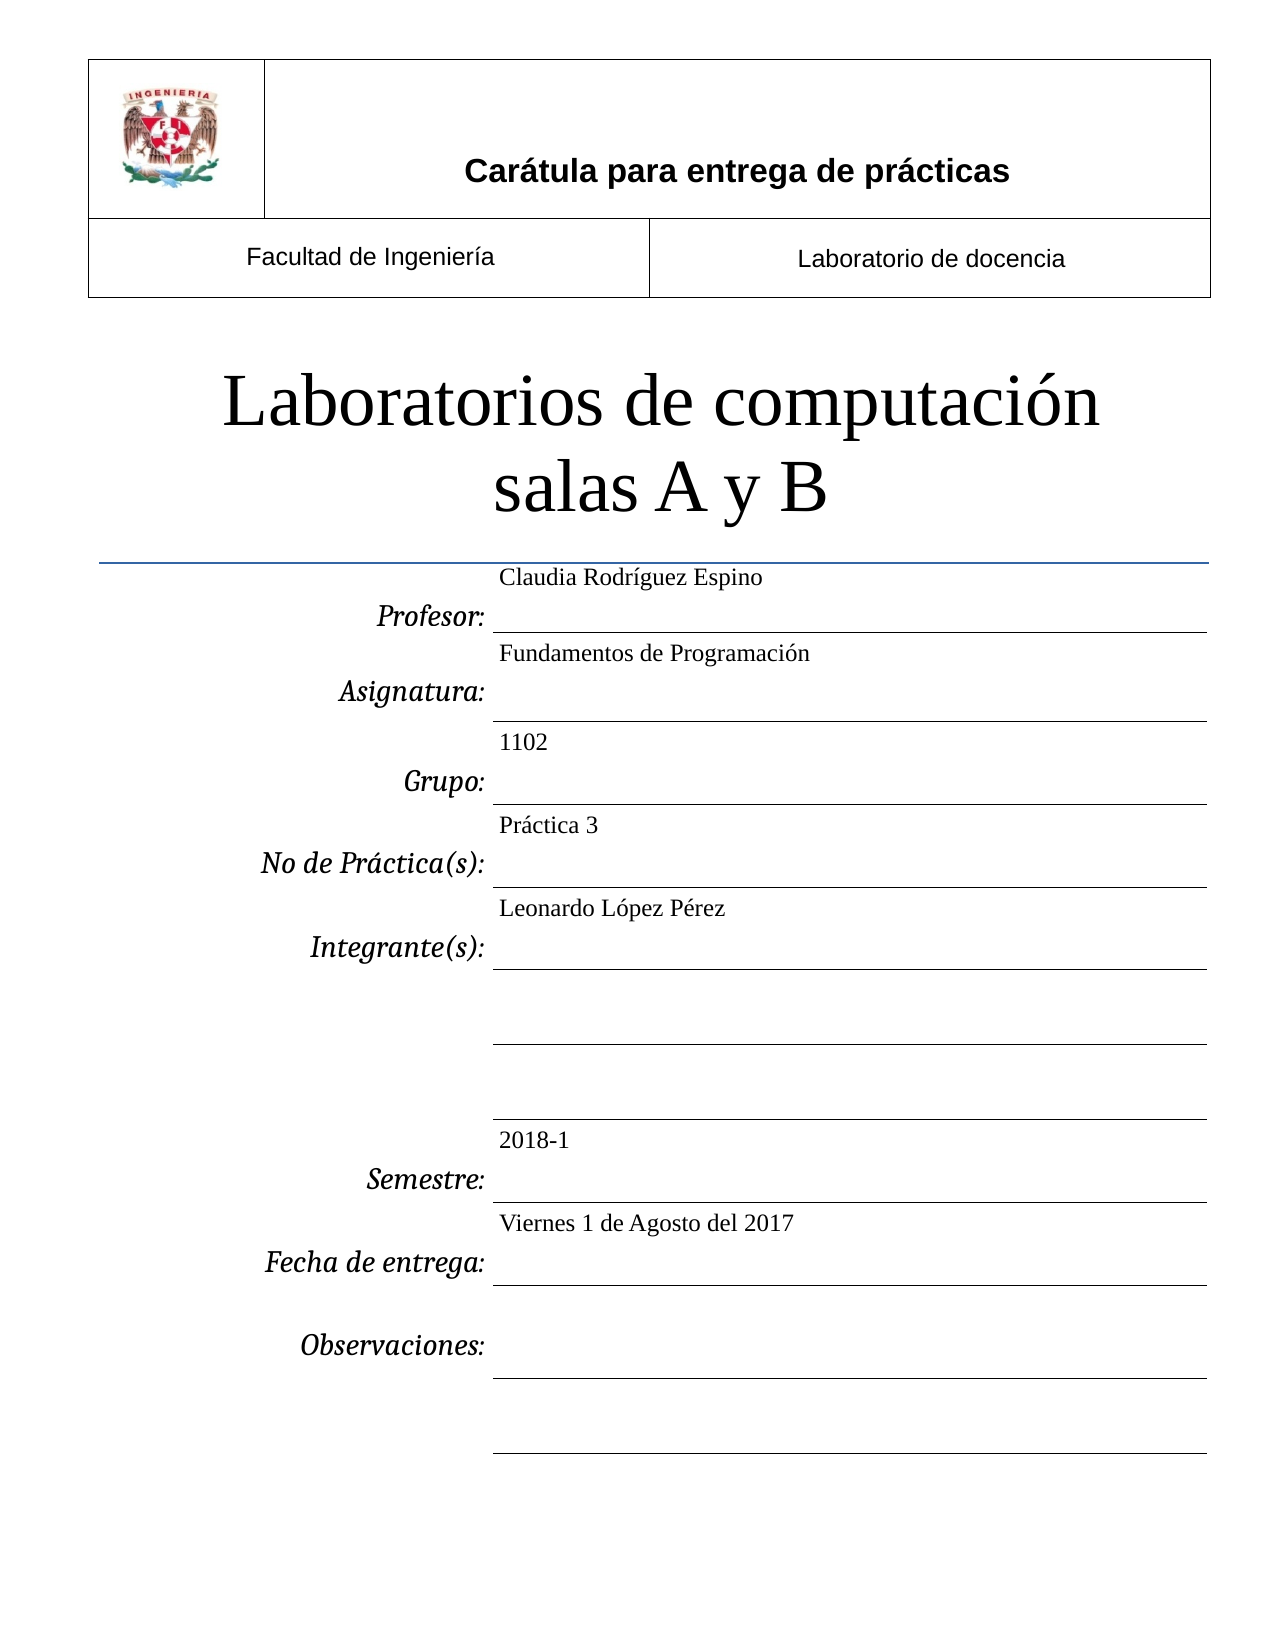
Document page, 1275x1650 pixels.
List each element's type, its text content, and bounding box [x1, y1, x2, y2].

table_cell Facultad de Ingeniería [89, 219, 649, 297]
table_cell Leonardo López Pérez [493, 888, 1207, 969]
table_cell Observaciones: [118, 1285, 493, 1378]
table_cell Laboratorio de docencia [650, 219, 1210, 297]
table_cell [493, 970, 1207, 1044]
table_header Carátula para entrega de prácticas [265, 60, 1210, 217]
table_cell 2018-1 [493, 1120, 1207, 1202]
table_cell Fecha de entrega: [118, 1202, 493, 1285]
table_cell [493, 1379, 1207, 1453]
table_cell [493, 1286, 1207, 1378]
table_cell Fundamentos de Programación [493, 633, 1207, 721]
text Laboratorios de computación [118, 355, 1205, 441]
table_cell Grupo: [118, 721, 493, 804]
table_cell [118, 969, 493, 1044]
table_header [493, 556, 1207, 562]
table_cell Práctica 3 [493, 805, 1207, 887]
table_cell [493, 1045, 1207, 1119]
table_header Claudia Rodríguez Espino [493, 564, 1207, 631]
table_header Profesor: [118, 564, 493, 631]
table_cell No de Práctica(s): [118, 804, 493, 887]
table_cell Viernes 1 de Agosto del 2017 [493, 1203, 1207, 1285]
table_cell [118, 1378, 493, 1453]
table_cell Asignatura: [118, 631, 493, 721]
table_header [118, 556, 493, 562]
table_header [89, 60, 264, 217]
table_cell 1102 [493, 722, 1207, 804]
table_cell Semestre: [118, 1119, 493, 1202]
text salas A y B [118, 441, 1205, 528]
table_cell Integrante(s): [118, 887, 493, 969]
table_cell [118, 1044, 493, 1119]
